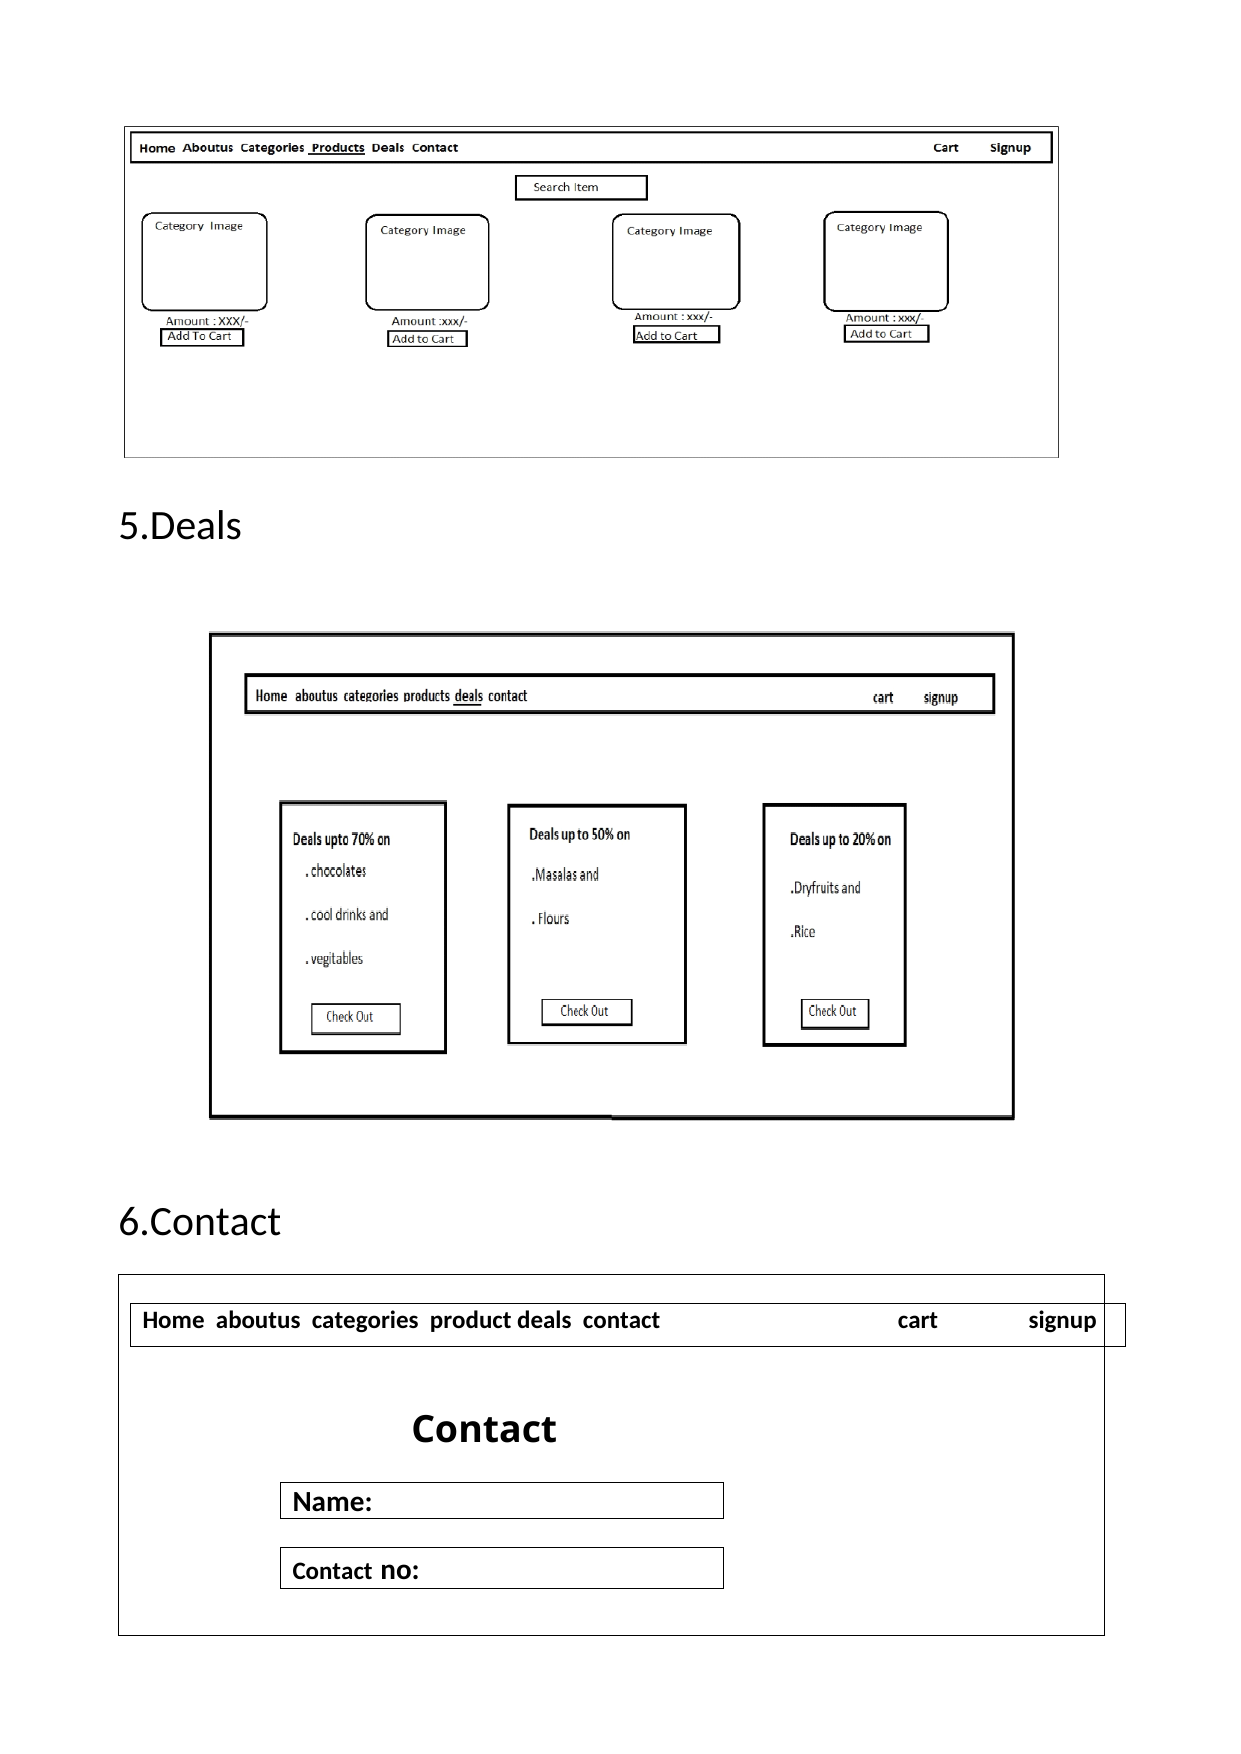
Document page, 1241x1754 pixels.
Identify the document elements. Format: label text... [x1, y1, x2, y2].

table_header Contact no: [281, 1548, 723, 1588]
table_header Home aboutus categories product deals contact cart signup [131, 1304, 1104, 1346]
table_header Name: [281, 1483, 723, 1518]
table_header Contact [119, 1275, 1104, 1635]
text 6.Contact [118, 1195, 1122, 1246]
text 5.Deals [118, 499, 1122, 550]
